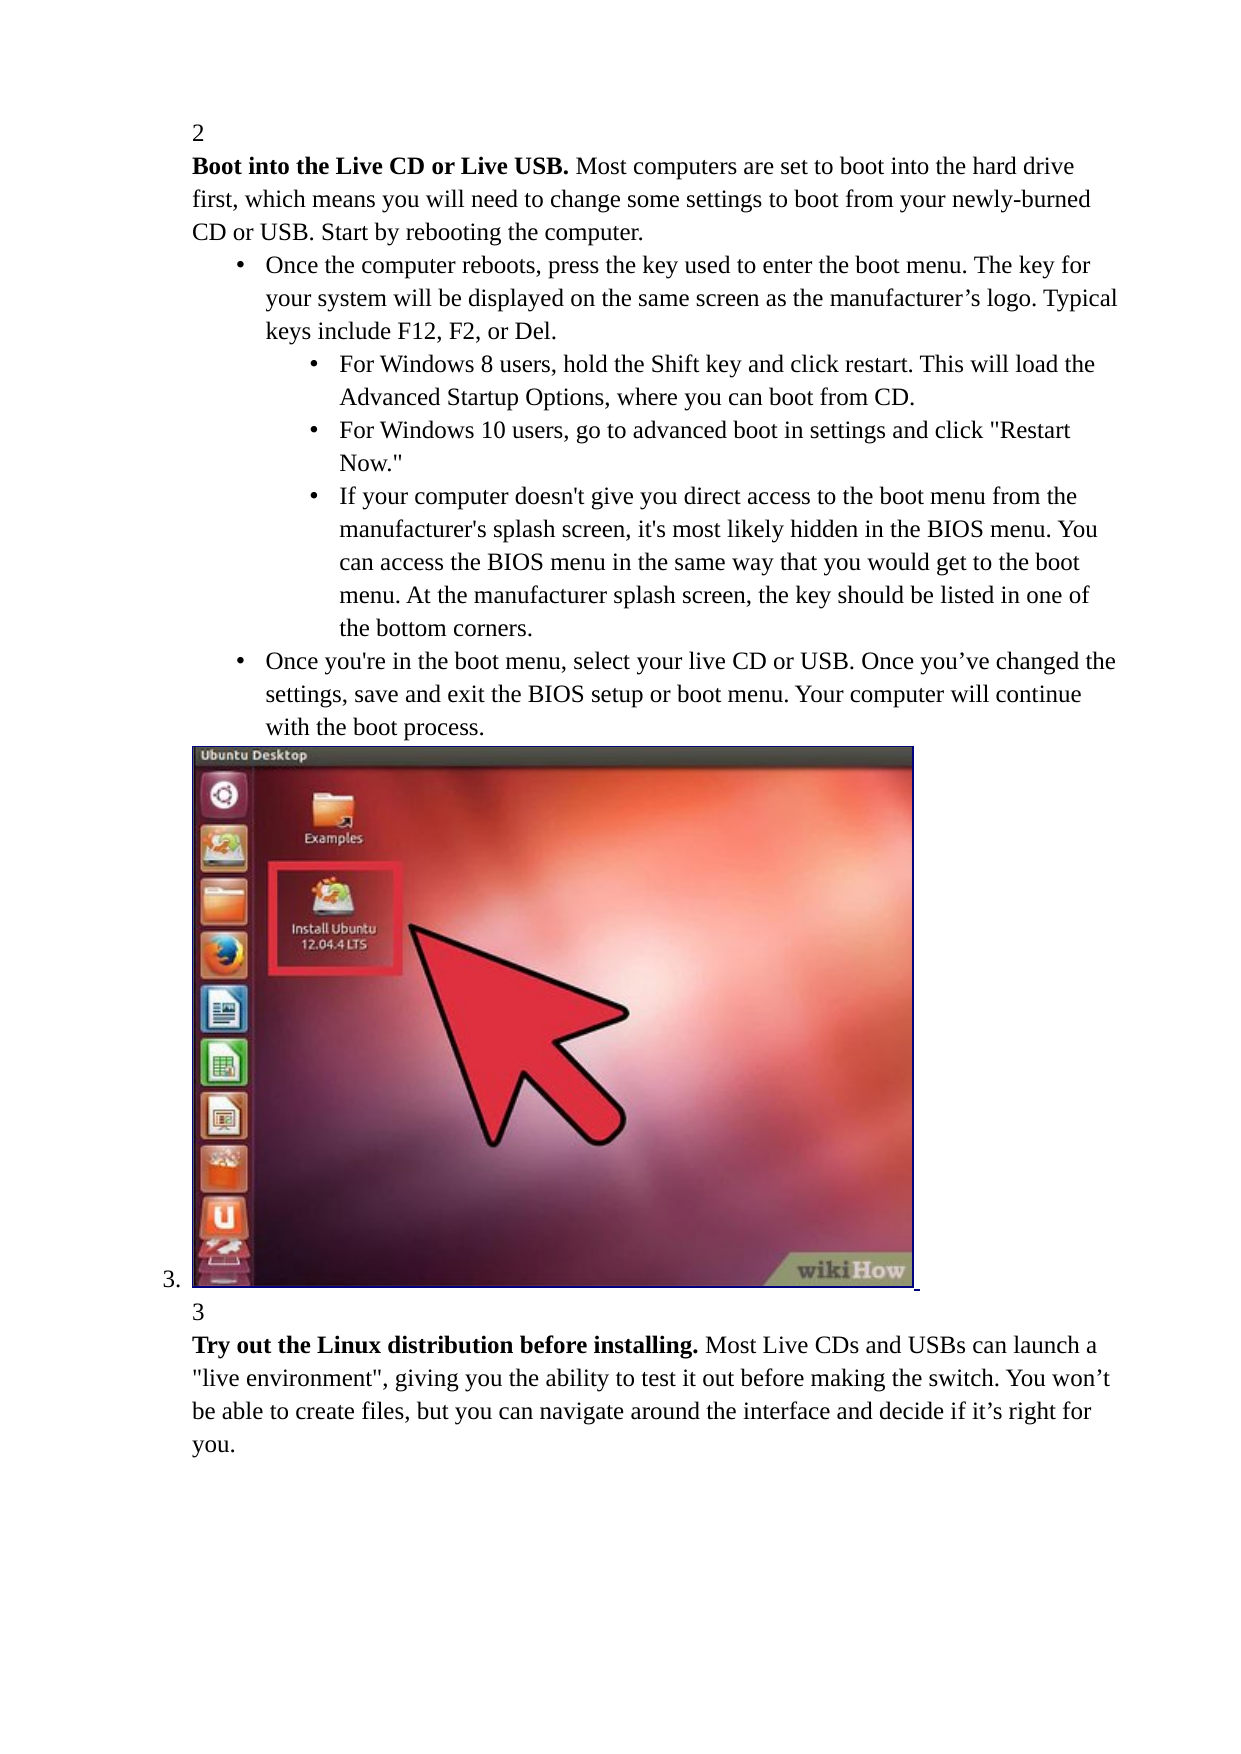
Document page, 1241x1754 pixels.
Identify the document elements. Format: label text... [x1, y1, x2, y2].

list For Windows 8 users, hold the Shift key and click restart. This will load the Advanced Startup Options, where you can boot from CD. [309, 349, 1122, 411]
list Boot into the Live CD or Live USB. Most computers are set to boot into the hard drive first, which means you will need to change some settings to boot from your newly-burned CD or USB. Start by rebooting the computer. [162, 151, 1122, 246]
list Once the computer reboots, press the key used to enter the boot menu. The key for your system will be displayed on the same screen as the manufacturer’s logo. Typical keys include F12, F2, or Del. [236, 250, 1122, 345]
list For Windows 10 users, go to advanced boot in settings and click "Restart Now." [309, 415, 1122, 477]
picture [193, 747, 912, 1286]
list 3 [162, 1297, 1122, 1326]
list Try out the Linux distribution before installing. Most Live CDs and USBs can launch a "live environment", giving you the ability to test it out before making the switch. You won’t be able to create files, but you can navigate around the interface and decide if it’s right for you. [162, 1330, 1122, 1458]
list Once you're in the boot menu, select your live CD or USB. Once you’ve changed the settings, save and exit the BIOS setup or boot menu. Your computer will continue with the boot process. [236, 646, 1122, 741]
list 2 [162, 118, 1122, 147]
list If your computer doesn't give you direct access to the boot menu from the manufacturer's splash screen, it's most likely hidden in the BIOS menu. You can access the BIOS menu in the same way that you would get to the boot menu. At the manufacturer splash screen, the key should be listed in one of the bottom corners. [309, 481, 1122, 642]
